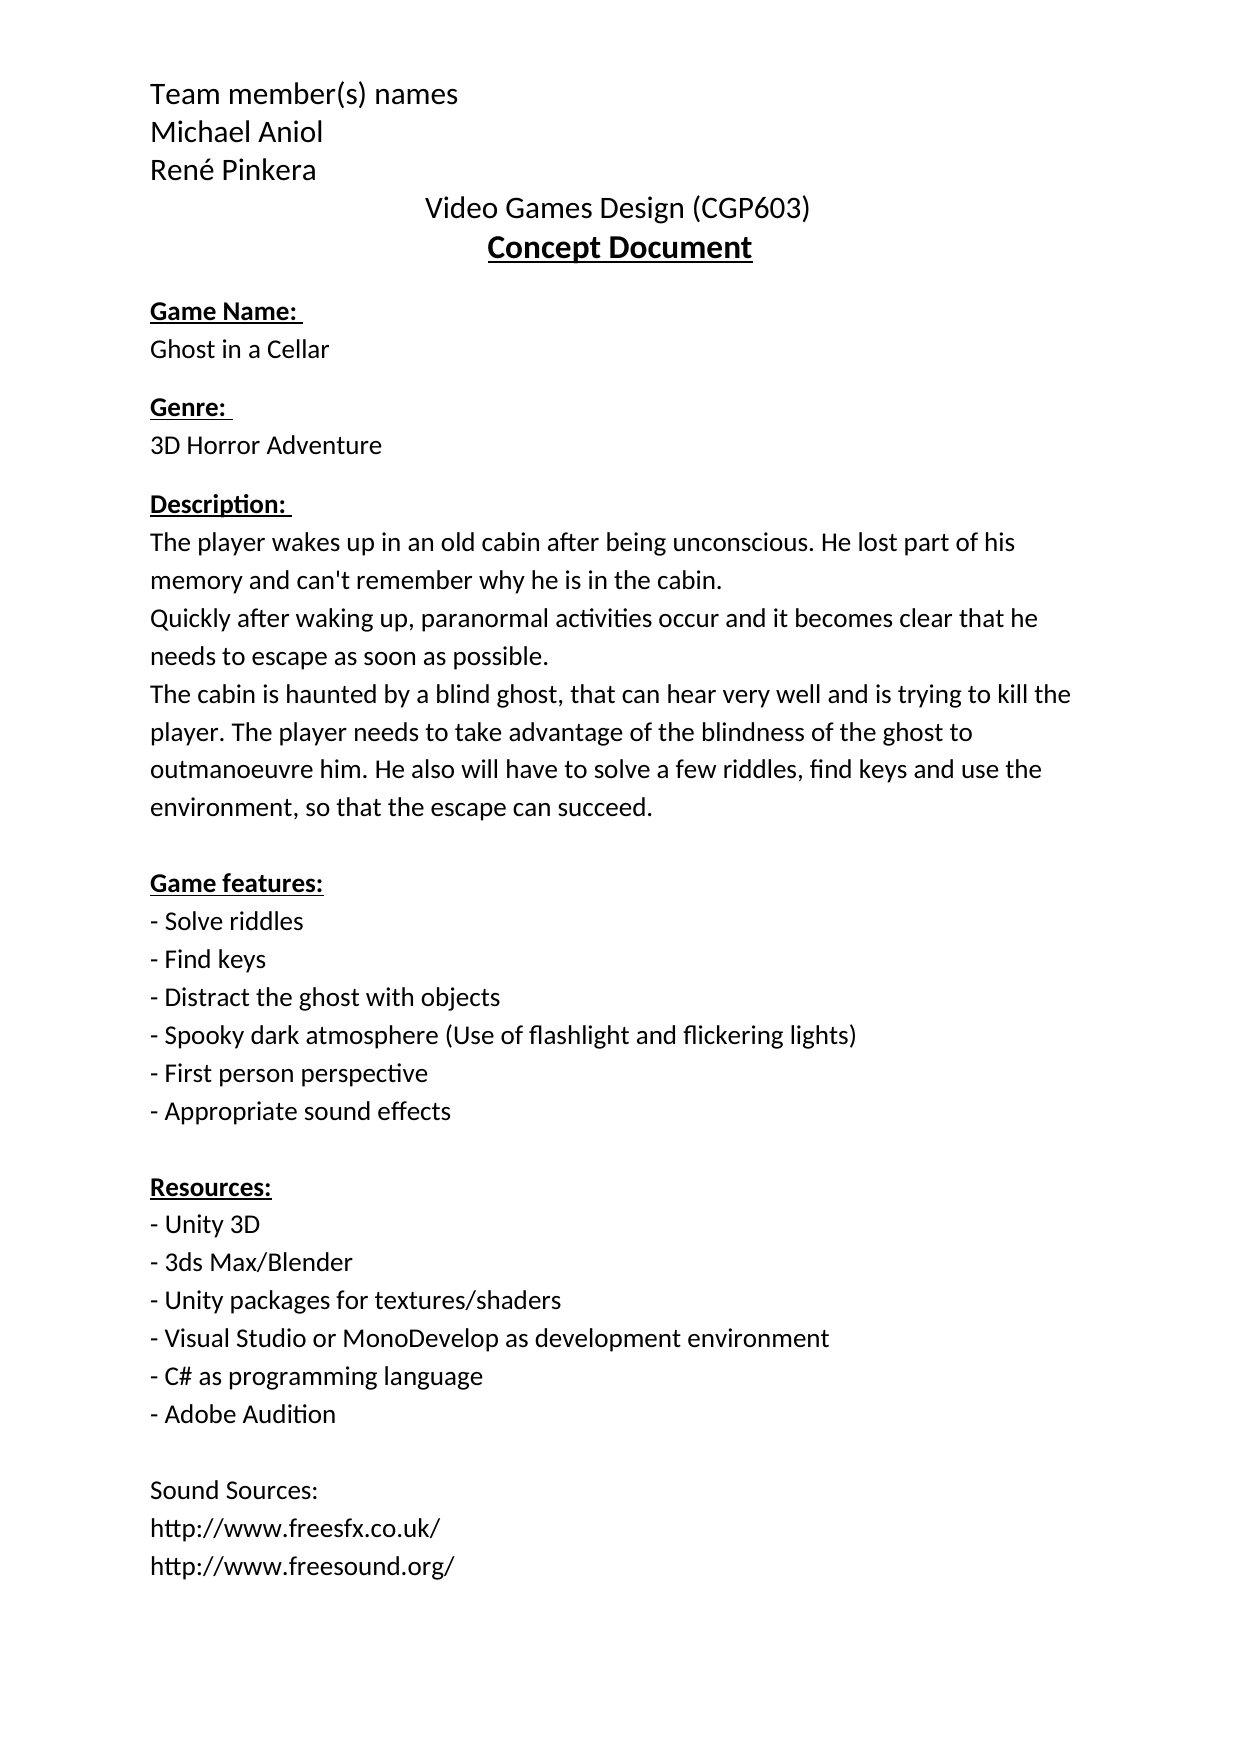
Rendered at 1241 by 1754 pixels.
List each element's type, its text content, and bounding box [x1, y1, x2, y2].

text Genre: 3D Horror Adventure [150, 391, 1090, 461]
text Description: The player wakes up in an old cabin after being unconscious. He lost part of his memory and can't remember why he is in the cabin. Quickly after waking up, paranormal activities occur and it becomes clear that he needs to escape as soon as possible. The cabin is haunted by a blind ghost, that can hear very well and is trying to kill the player. The player needs to take advantage of the blindness of the ghost to outmanoeuvre him. He also will have to solve a few riddles, find keys and use the environment, so that the escape can succeed. Game features: - Solve riddles - Find keys - Distract the ghost with objects - Spooky dark atmosphere (Use of flashlight and flickering lights) - First person perspective - Appropriate sound effects Resources: - Unity 3D - 3ds Max/Blender - Unity packages for textures/shaders - Visual Studio or MonoDevelop as development environment - C# as programming language - Adobe Audition Sound Sources: http://www.freesfx.co.uk/ http://www.freesound.org/ [150, 487, 1090, 1582]
text Game Name: Ghost in a Cellar [150, 294, 1090, 365]
text Concept Document [150, 226, 1090, 267]
